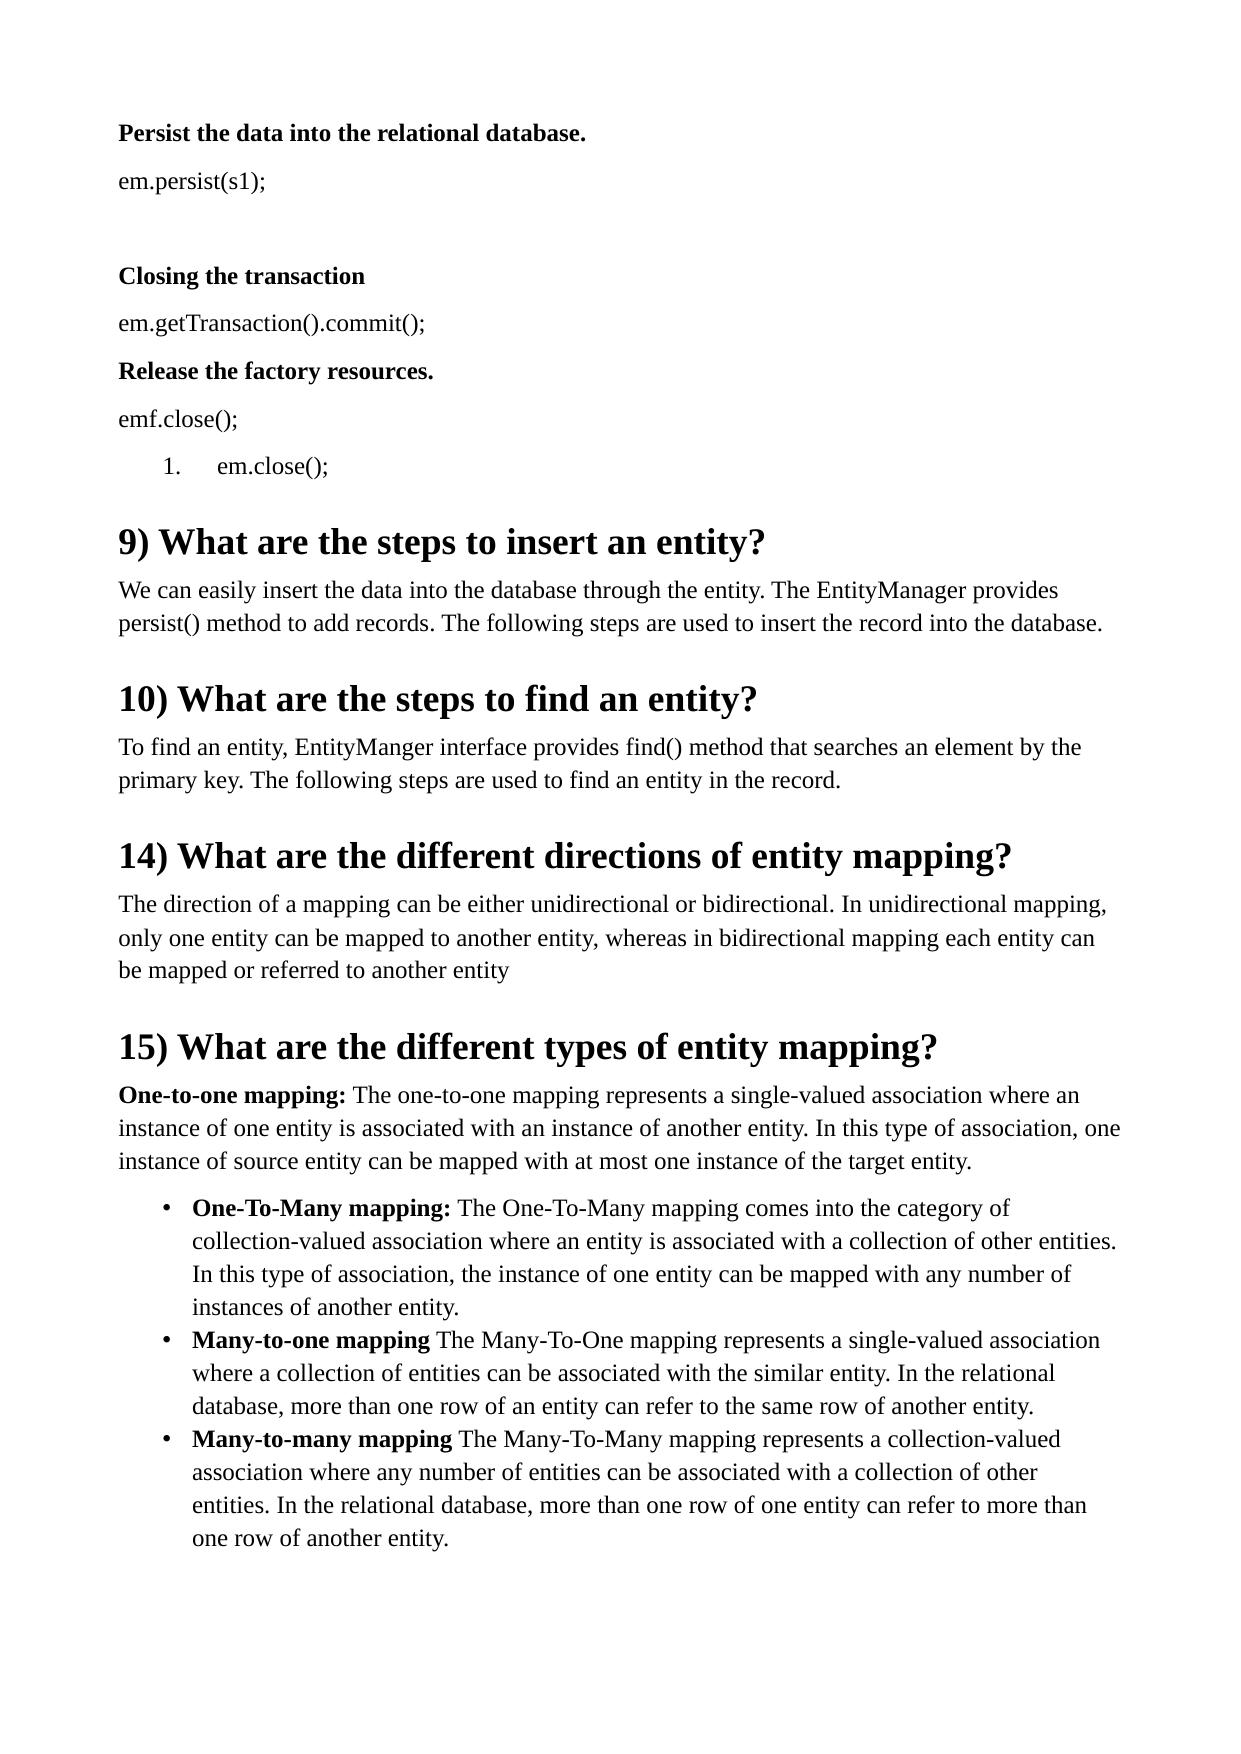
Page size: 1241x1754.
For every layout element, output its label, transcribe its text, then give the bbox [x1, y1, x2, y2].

text The direction of a mapping can be either unidirectional or bidirectional. In unidirectional mapping, only one entity can be mapped to another entity, whereas in bidirectional mapping each entity can be mapped or referred to another entity [118, 889, 1122, 984]
text emf.close(); [118, 404, 1122, 432]
text We can easily insert the data into the database through the entity. The EntityManager provides persist() method to add records. The following steps are used to insert the record into the database. [118, 575, 1122, 637]
subtitle 15) What are the different types of entity mapping? [118, 1024, 1122, 1067]
list Many-to-one mapping The Many-To-One mapping represents a single-valued association where a collection of entities can be associated with the similar entity. In the relational database, more than one row of an entity can refer to the same row of another entity. [162, 1325, 1122, 1420]
list em.close(); [162, 451, 1122, 480]
text Closing the transaction [118, 261, 1122, 290]
subtitle 14) What are the different directions of entity mapping? [118, 834, 1122, 877]
text One-to-one mapping: The one-to-one mapping represents a single-valued association where an instance of one entity is associated with an instance of another entity. In this type of association, one instance of source entity can be mapped with at most one instance of the target entity. [118, 1080, 1122, 1174]
text Release the factory resources. [118, 356, 1122, 385]
subtitle 9) What are the steps to insert an entity? [118, 520, 1122, 563]
subtitle 10) What are the steps to find an entity? [118, 677, 1122, 720]
list Many-to-many mapping The Many-To-Many mapping represents a collection-valued association where any number of entities can be associated with a collection of other entities. In the relational database, more than one row of one entity can refer to more than one row of another entity. [162, 1424, 1122, 1552]
text To find an entity, EntityManger interface provides find() method that searches an element by the primary key. The following steps are used to find an entity in the record. [118, 732, 1122, 794]
list One-To-Many mapping: The One-To-Many mapping comes into the category of collection-valued association where an entity is associated with a collection of other entities. In this type of association, the instance of one entity can be mapped with any number of instances of another entity. [162, 1193, 1122, 1321]
text Persist the data into the relational database. [118, 118, 1122, 147]
text em.getTransaction().commit(); [118, 308, 1122, 337]
text em.persist(s1); [118, 166, 1122, 194]
